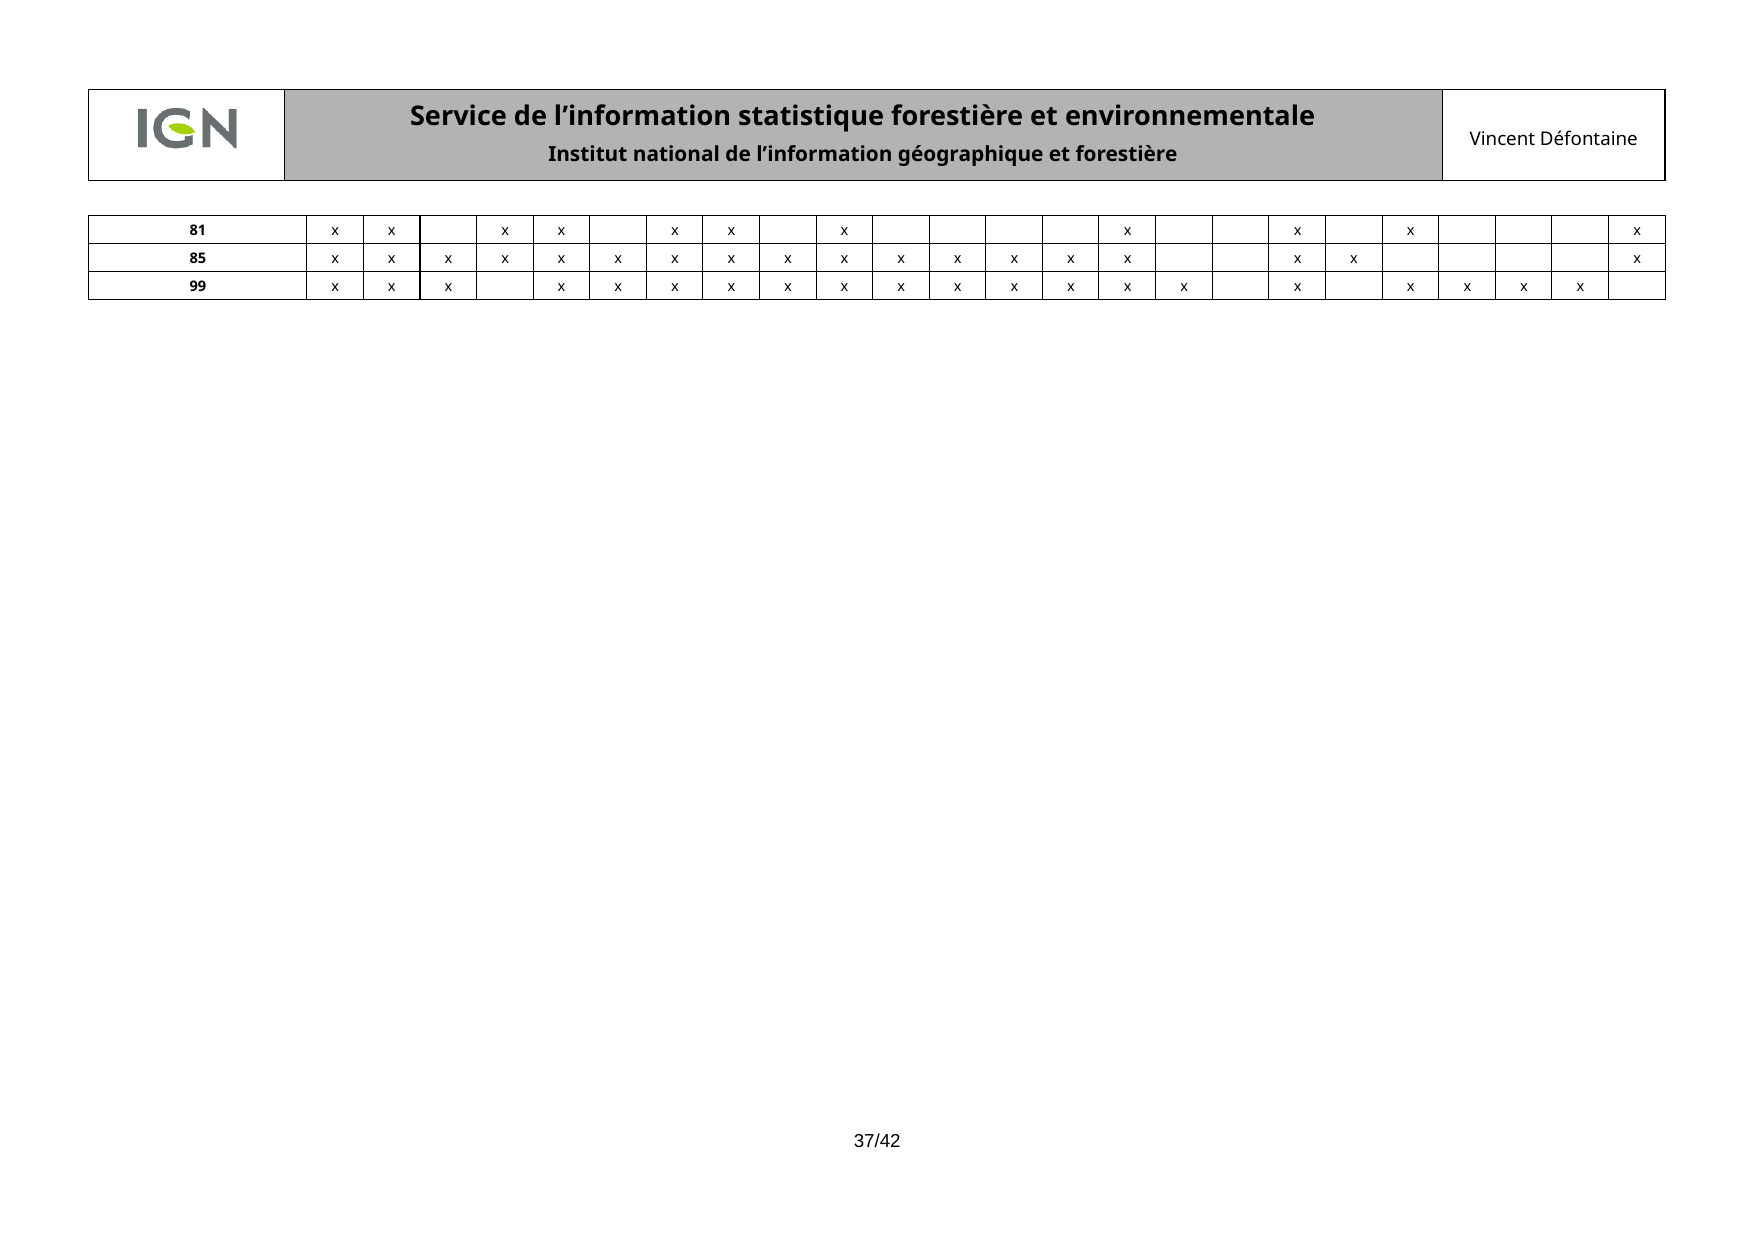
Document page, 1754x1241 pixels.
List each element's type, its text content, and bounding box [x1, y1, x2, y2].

table_cell x [1099, 272, 1155, 299]
table_cell [1156, 216, 1212, 243]
table_cell [1213, 216, 1268, 243]
table_cell x [477, 244, 533, 271]
table_cell x [590, 244, 646, 271]
table_cell x [1099, 216, 1155, 243]
table_cell x [817, 244, 872, 271]
table_cell 99 [89, 272, 306, 299]
table_cell [1326, 272, 1382, 299]
table_cell [1496, 216, 1551, 243]
table_cell x [703, 244, 759, 271]
table_cell x [817, 216, 872, 243]
table_cell x [760, 272, 816, 299]
table_cell x [930, 272, 985, 299]
table_cell x [364, 244, 419, 271]
table_cell x [647, 244, 702, 271]
table_cell x [534, 272, 589, 299]
table_cell 81 [89, 216, 306, 243]
table_cell x [590, 272, 646, 299]
picture [121, 94, 253, 162]
table_cell x [1439, 272, 1495, 299]
table_cell x [364, 272, 419, 299]
table_cell x [1269, 216, 1325, 243]
table_cell 85 [89, 244, 306, 271]
table_cell [1043, 216, 1098, 243]
table_cell x [1269, 272, 1325, 299]
table_cell x [307, 272, 363, 299]
table_cell [1552, 216, 1608, 243]
table_cell x [307, 244, 363, 271]
table_cell x [1043, 272, 1098, 299]
table_cell x [703, 216, 759, 243]
table_cell [873, 216, 929, 243]
table_cell [1326, 216, 1382, 243]
table_cell x [1383, 216, 1438, 243]
table_cell [930, 216, 985, 243]
table_cell [421, 216, 476, 243]
table_cell [1496, 244, 1551, 271]
table_cell x [1383, 272, 1438, 299]
table_cell x [534, 216, 589, 243]
table_cell x [1043, 244, 1098, 271]
table_cell x [986, 272, 1042, 299]
table_cell x [817, 272, 872, 299]
table_cell [1213, 244, 1268, 271]
table_cell x [1156, 272, 1212, 299]
table_cell x [1496, 272, 1551, 299]
table_cell [1156, 244, 1212, 271]
table_cell x [1609, 244, 1665, 271]
table_cell [1552, 244, 1608, 271]
table_cell [1383, 244, 1438, 271]
table_cell x [1269, 244, 1325, 271]
table_cell [760, 216, 816, 243]
table_cell x [477, 216, 533, 243]
table_cell x [647, 216, 702, 243]
table_cell x [930, 244, 985, 271]
table_cell x [421, 272, 476, 299]
table_cell x [1099, 244, 1155, 271]
table_cell x [1609, 216, 1665, 243]
table_cell x [986, 244, 1042, 271]
table_cell x [1552, 272, 1608, 299]
table_cell x [364, 216, 419, 243]
table_cell x [873, 272, 929, 299]
table_cell [590, 216, 646, 243]
table_cell [1213, 272, 1268, 299]
table_cell x [703, 272, 759, 299]
table_cell [986, 216, 1042, 243]
table_cell [1439, 216, 1495, 243]
table_cell x [307, 216, 363, 243]
table_cell x [534, 244, 589, 271]
table_cell [1609, 272, 1665, 299]
table_cell [1439, 244, 1495, 271]
table_cell x [873, 244, 929, 271]
table_cell x [421, 244, 476, 271]
table_cell x [647, 272, 702, 299]
table_cell x [760, 244, 816, 271]
table_cell [477, 272, 533, 299]
table_cell x [1326, 244, 1382, 271]
